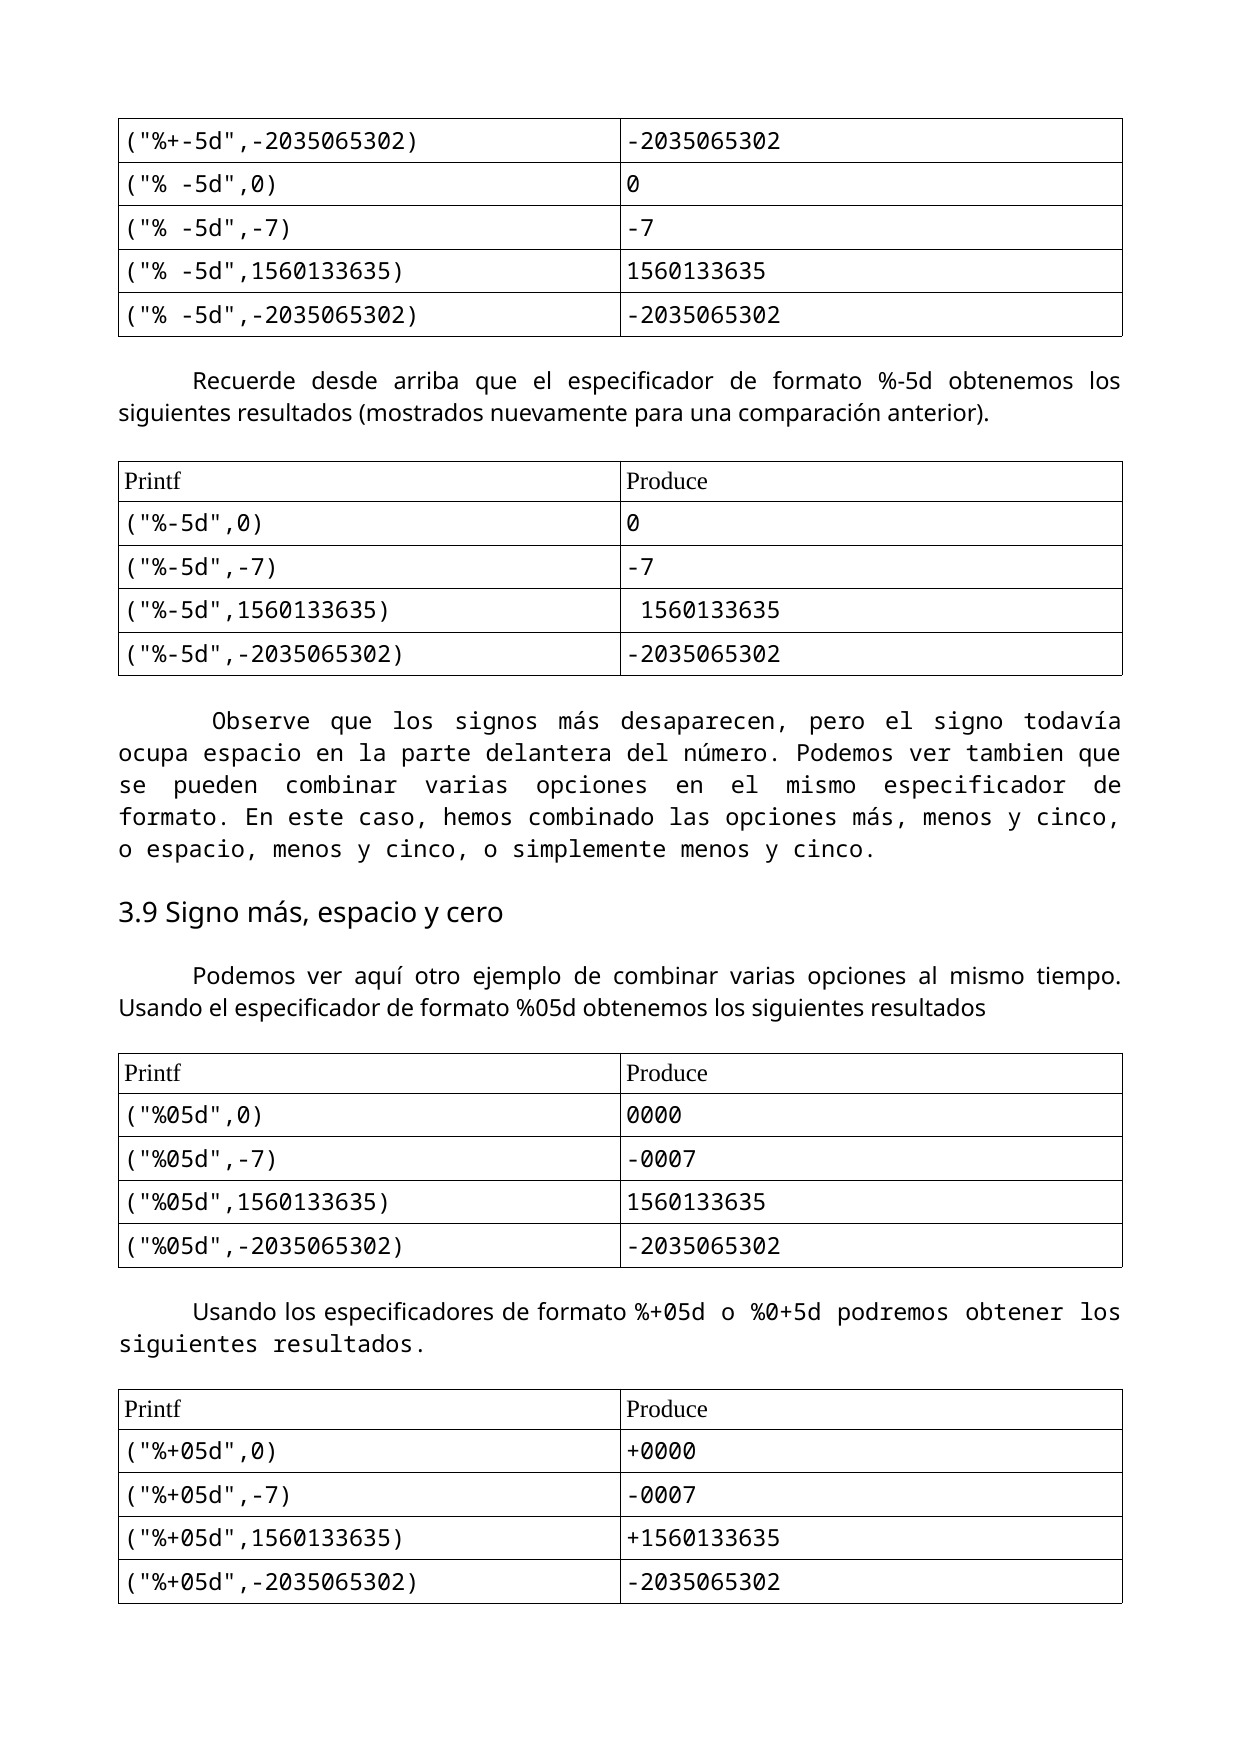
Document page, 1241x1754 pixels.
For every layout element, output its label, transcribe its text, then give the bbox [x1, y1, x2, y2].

table_cell ("%+05d",-2035065302) [119, 1560, 620, 1603]
table_cell ("%05d",1560133635) [119, 1181, 620, 1223]
table_cell ("%+-5d",-2035065302) [119, 119, 620, 162]
text Podemos ver aquí otro ejemplo de combinar varias opciones al mismo tiempo. Usando el especificador de formato %05d obtenemos los siguientes resultados [118, 960, 1122, 1024]
table_header Printf [119, 462, 620, 501]
table_cell ("%05d",0) [119, 1094, 620, 1136]
table_header Produce [621, 1054, 1122, 1093]
table_cell ("% -5d",-2035065302) [119, 293, 620, 336]
table_cell -7 [621, 546, 1122, 588]
table_header Produce [621, 1390, 1122, 1429]
table_cell ("%-5d",1560133635) [119, 589, 620, 632]
table_cell 1560133635 [621, 589, 1122, 632]
table_cell -2035065302 [621, 293, 1122, 336]
table_cell -2035065302 [621, 633, 1122, 675]
table_cell 1560133635 [621, 1181, 1122, 1223]
table_cell ("%05d",-2035065302) [119, 1224, 620, 1267]
table_cell -2035065302 [621, 1560, 1122, 1603]
table_cell +0000 [621, 1430, 1122, 1472]
table_cell ("%-5d",0) [119, 502, 620, 544]
table_cell ("%05d",-7) [119, 1137, 620, 1180]
text 3.9 Signo más, espacio y cero [118, 893, 1122, 931]
table_cell ("% -5d",-7) [119, 206, 620, 249]
text Usando los especificadores de formato %+05d o %0+5d podremos obtener los siguientes resultados. [118, 1296, 1122, 1360]
table_header Printf [119, 1390, 620, 1429]
text Recuerde desde arriba que el especificador de formato %-5d obtenemos los siguientes resultados (mostrados nuevamente para una comparación anterior). [118, 365, 1122, 429]
table_cell -0007 [621, 1473, 1122, 1516]
table_cell -0007 [621, 1137, 1122, 1180]
table_cell ("% -5d",0) [119, 163, 620, 205]
table_cell ("%-5d",-7) [119, 546, 620, 588]
table_cell -7 [621, 206, 1122, 249]
table_cell -2035065302 [621, 1224, 1122, 1267]
table_cell -2035065302 [621, 119, 1122, 162]
table_cell ("%+05d",1560133635) [119, 1517, 620, 1559]
table_header Printf [119, 1054, 620, 1093]
table_cell ("%-5d",-2035065302) [119, 633, 620, 675]
table_cell 0 [621, 163, 1122, 205]
table_cell 1560133635 [621, 250, 1122, 292]
table_cell 0 [621, 502, 1122, 544]
table_cell ("% -5d",1560133635) [119, 250, 620, 292]
table_cell ("%+05d",0) [119, 1430, 620, 1472]
table_cell +1560133635 [621, 1517, 1122, 1559]
table_cell 0000 [621, 1094, 1122, 1136]
table_cell ("%+05d",-7) [119, 1473, 620, 1516]
text Observe que los signos más desaparecen, pero el signo todavía ocupa espacio en la parte delantera del número. Podemos ver tambien que se pueden combinar varias opciones en el mismo especificador de formato. En este caso, hemos combinado las opciones más, menos y cinco, o espacio, menos y cinco, o simplemente menos y cinco. [118, 704, 1122, 864]
table_header Produce [621, 462, 1122, 501]
